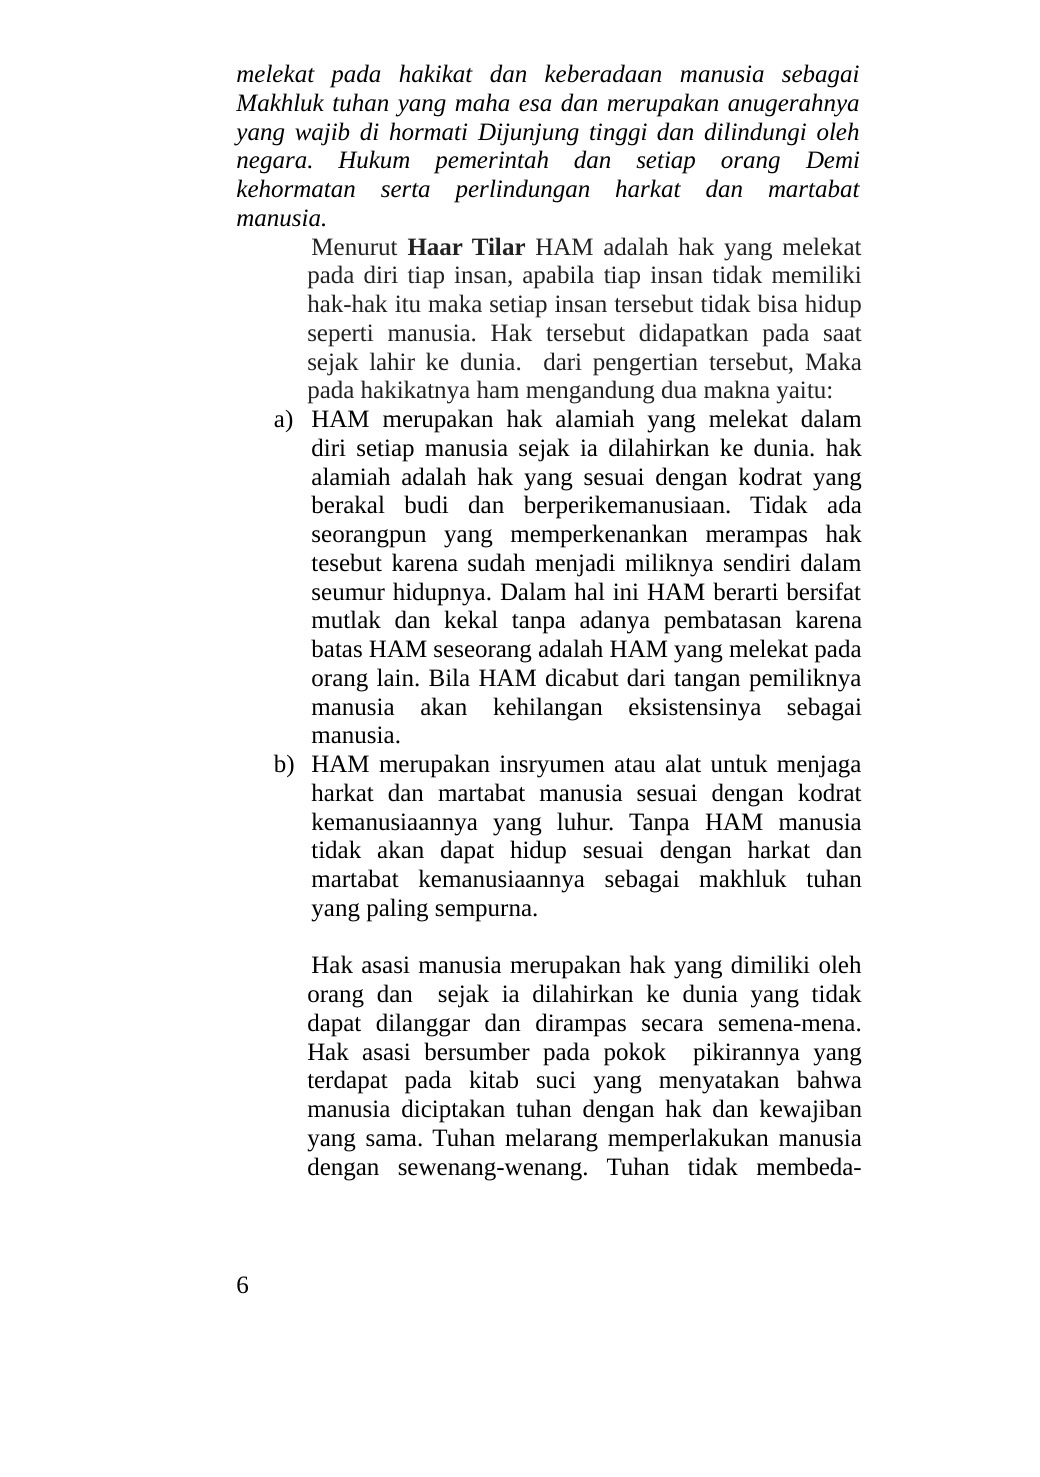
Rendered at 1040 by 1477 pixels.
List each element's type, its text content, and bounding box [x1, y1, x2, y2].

text melekat pada hakikat dan keberadaan manusia sebagai Makhluk tuhan yang maha esa dan merupakan anugerahnya yang wajib di hormati Dijunjung tinggi dan dilindungi oleh negara. Hukum pemerintah dan setiap orang Demi kehormatan serta perlindungan harkat dan martabat manusia. [236, 59, 862, 232]
list HAM merupakan hak alamiah yang melekat dalam diri setiap manusia sejak ia dilahirkan ke dunia. hak alamiah adalah hak yang sesuai dengan kodrat yang berakal budi dan berperikemanusiaan. Tidak ada seorangpun yang memperkenankan merampas hak tesebut karena sudah menjadi miliknya sendiri dalam seumur hidupnya. Dalam hal ini HAM berarti bersifat mutlak dan kekal tanpa adanya pembatasan karena batas HAM seseorang adalah HAM yang melekat pada orang lain. Bila HAM dicabut dari tangan pemiliknya manusia akan kehilangan eksistensinya sebagai manusia. [274, 404, 862, 749]
text Menurut Haar Tilar HAM adalah hak yang melekat pada diri tiap insan, apabila tiap insan tidak memiliki hak-hak itu maka setiap insan tersebut tidak bisa hidup seperti manusia. Hak tersebut didapatkan pada saat sejak lahir ke dunia. dari pengertian tersebut, Maka pada hakikatnya ham mengandung dua makna yaitu: [307, 232, 862, 404]
list HAM merupakan insryumen atau alat untuk menjaga harkat dan martabat manusia sesuai dengan kodrat kemanusiaannya yang luhur. Tanpa HAM manusia tidak akan dapat hidup sesuai dengan harkat dan martabat kemanusiaannya sebagai makhluk tuhan yang paling sempurna. [274, 749, 862, 922]
text Hak asasi manusia merupakan hak yang dimiliki oleh orang dan sejak ia dilahirkan ke dunia yang tidak dapat dilanggar dan dirampas secara semena-mena. Hak asasi bersumber pada pokok pikirannya yang terdapat pada kitab suci yang menyatakan bahwa manusia diciptakan tuhan dengan hak dan kewajiban yang sama. Tuhan melarang memperlakukan manusia dengan sewenang-wenang. Tuhan tidak membeda- [307, 950, 862, 1180]
